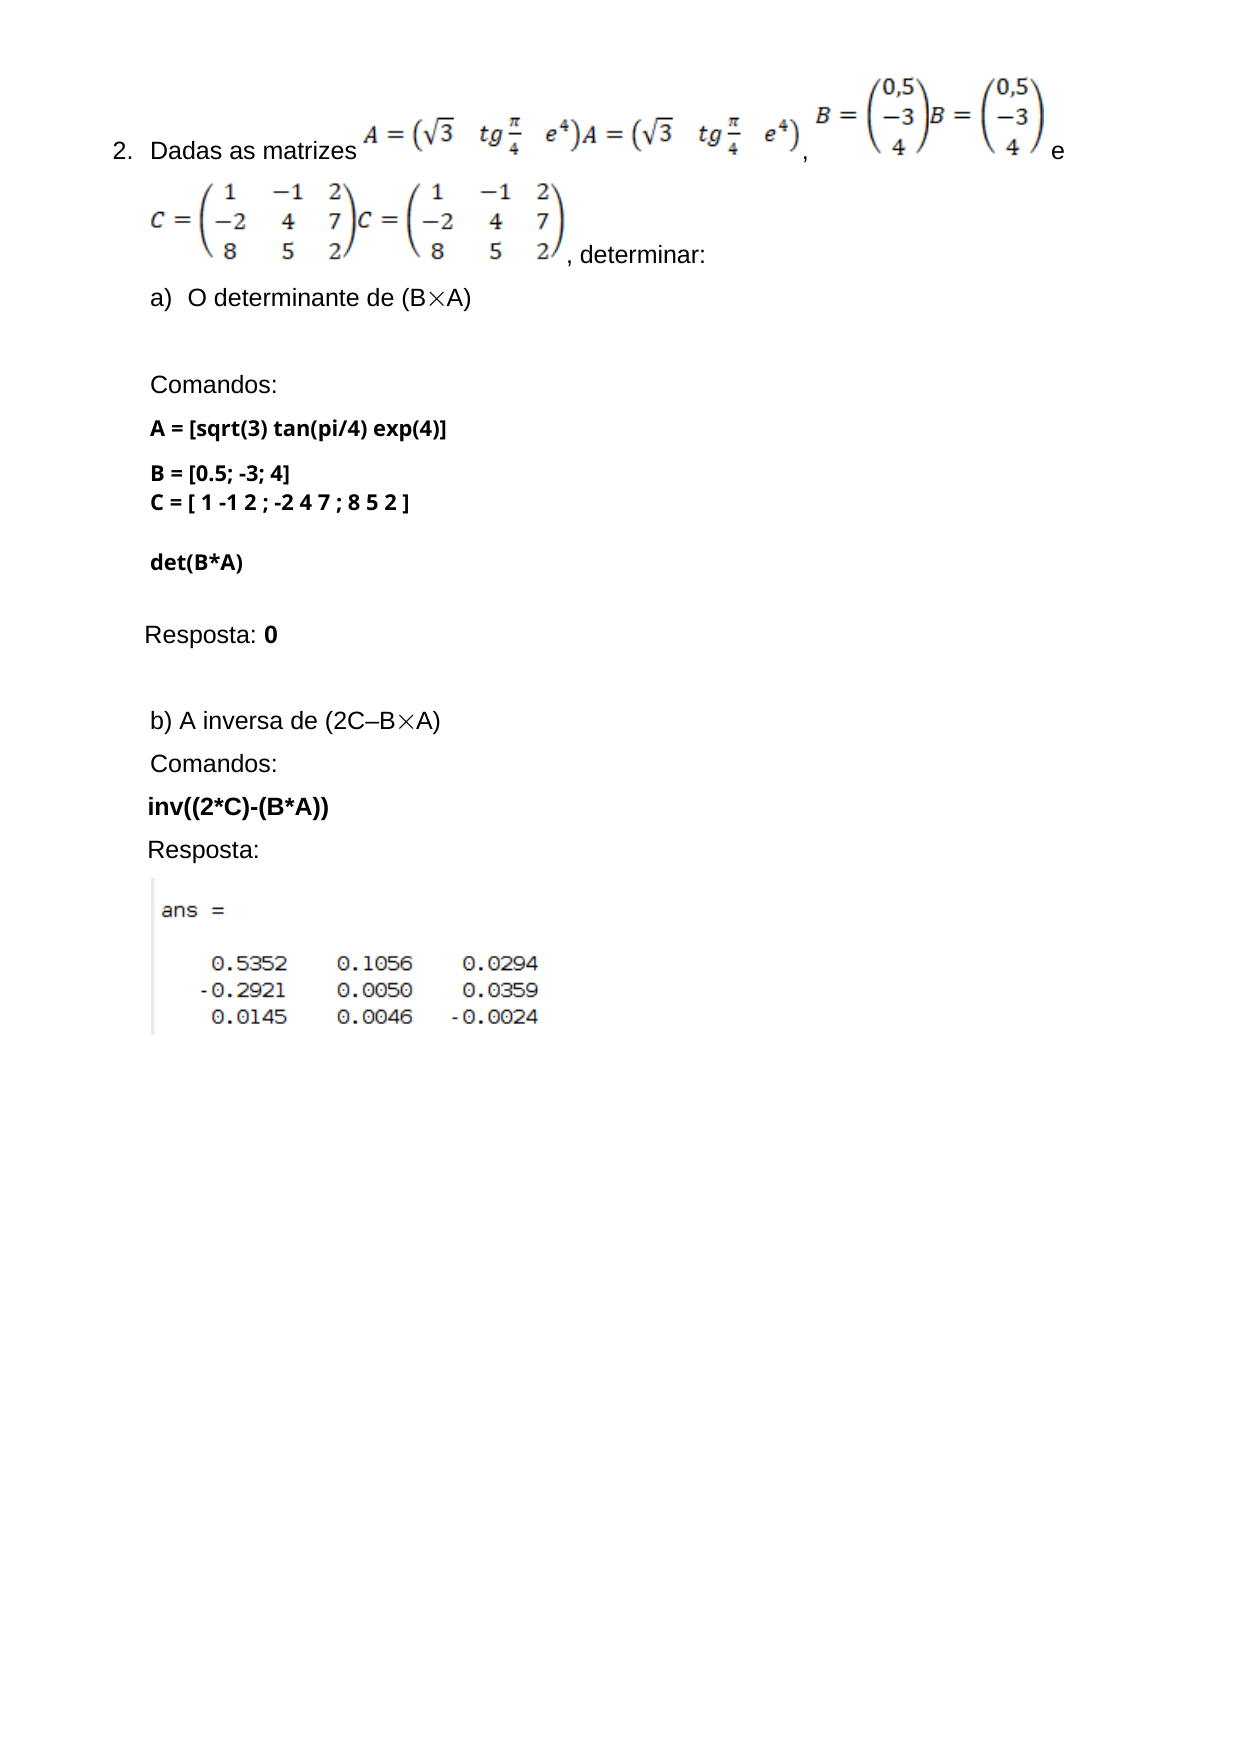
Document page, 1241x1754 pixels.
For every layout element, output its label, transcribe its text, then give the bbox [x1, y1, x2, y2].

picture [815, 74, 1044, 160]
text C = [ 1 -1 2 ; -2 4 7 ; 8 5 2 ] [75, 487, 1165, 517]
text A = [sqrt(3) tan(pi/4) exp(4)] [75, 413, 1165, 443]
text B = [0.5; -3; 4] [75, 457, 1165, 487]
picture [151, 878, 547, 1035]
picture [363, 113, 802, 160]
list Dadas as matrizes , e , determinar: [112, 75, 1165, 269]
text Comandos: [150, 370, 1165, 398]
list O determinante de (BA) [150, 283, 1165, 312]
text det(B*A) [75, 547, 1165, 577]
text inv((2*C)-(B*A)) [112, 792, 1165, 821]
picture [150, 179, 566, 264]
text b) A inversa de (2C–BA) [150, 706, 1165, 735]
text Resposta: [112, 835, 1165, 864]
text Resposta: 0 [75, 620, 1165, 648]
text Comandos: [150, 749, 1165, 778]
